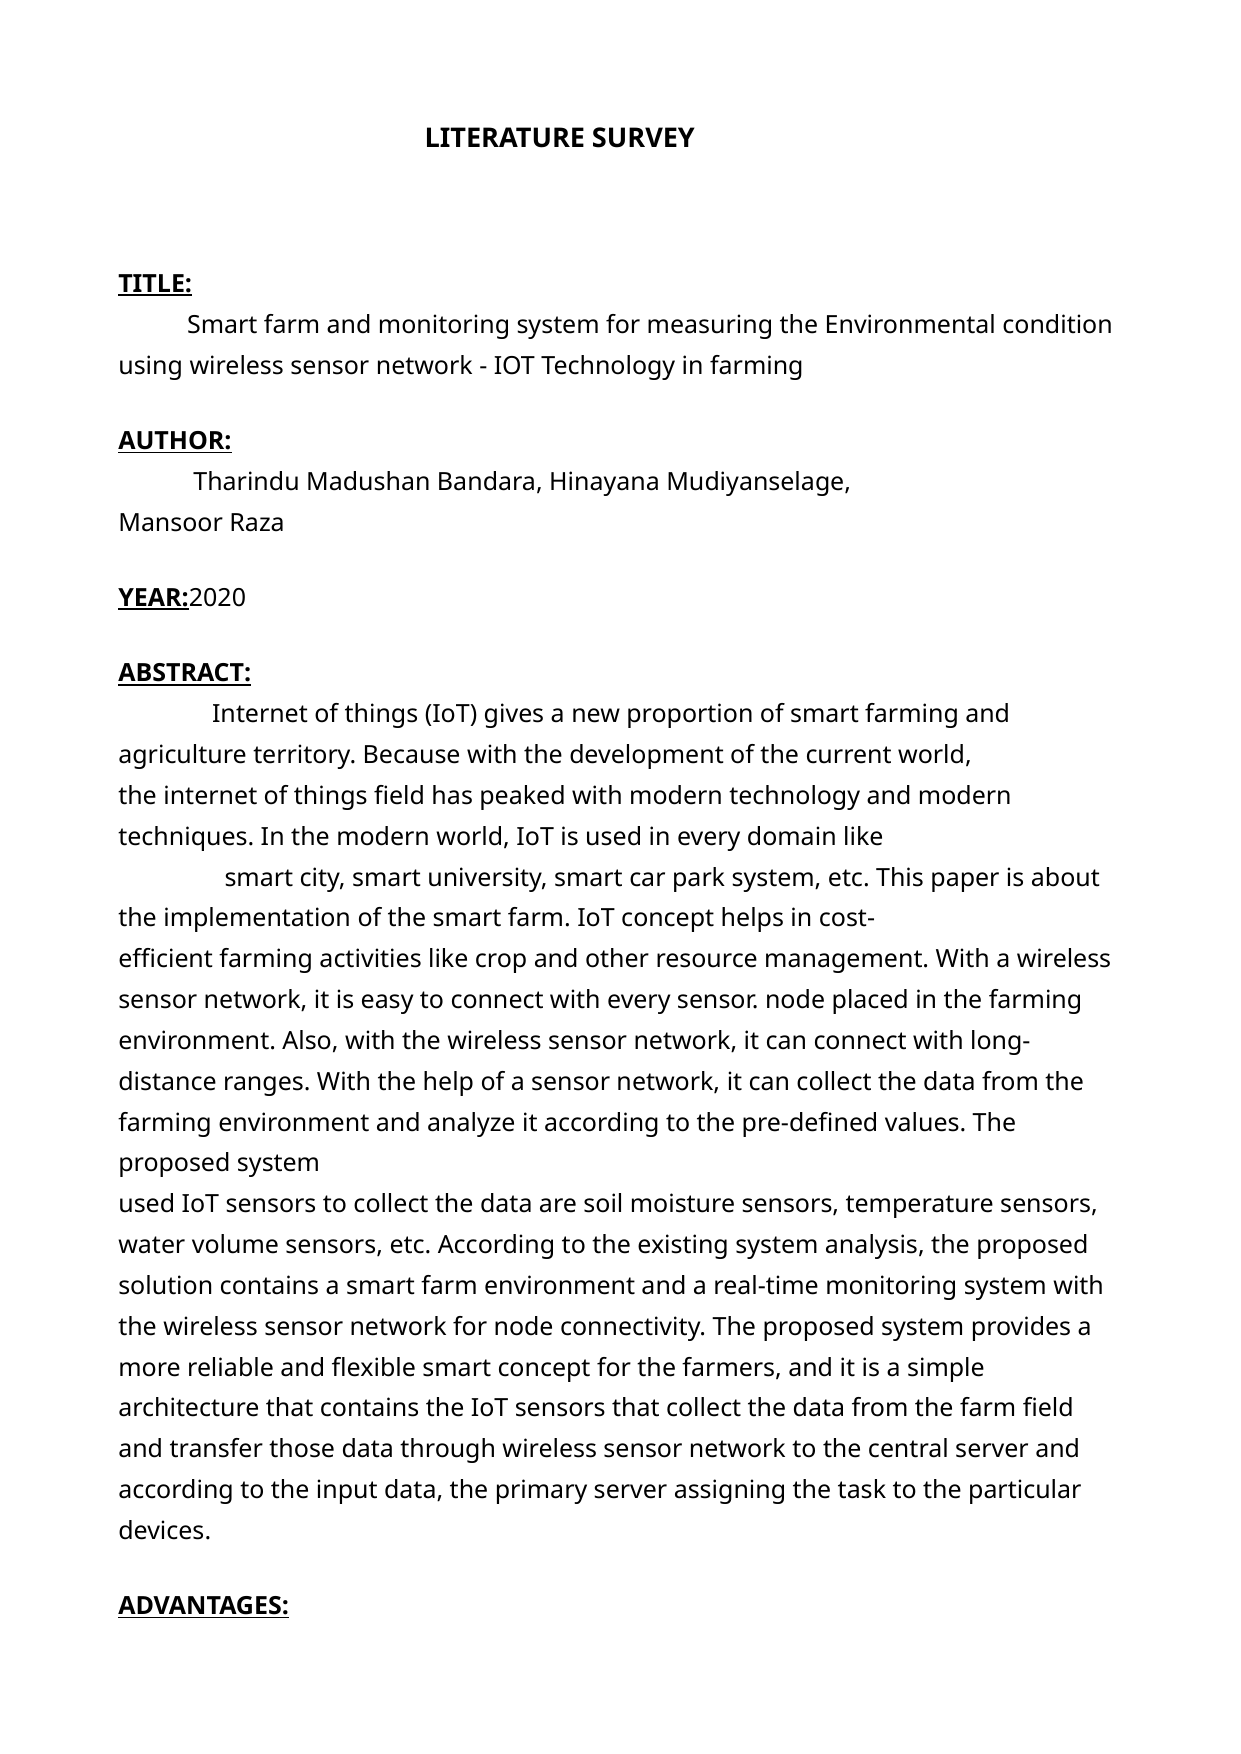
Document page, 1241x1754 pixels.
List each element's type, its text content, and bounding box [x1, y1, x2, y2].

text Internet of things (IoT) gives a new proportion of smart farming and agriculture territory. Because with the development of the current world, [118, 696, 1122, 771]
text ABSTRACT: [118, 655, 1122, 689]
text LITERATURE SURVEY [118, 118, 1122, 155]
text Tharindu Madushan Bandara, Hinayana Mudiyanselage, [118, 463, 1122, 498]
text AUTHOR: [118, 423, 1122, 457]
text Smart farm and monitoring system for measuring the Environmental condition using wireless sensor network - IOT Technology in farming [118, 307, 1122, 381]
text YEAR:2020 [118, 580, 1122, 614]
text Mansoor Raza [118, 504, 1122, 538]
text efficient farming activities like crop and other resource management. With a wireless sensor network, it is easy to connect with every sensor. node placed in the farming environment. Also, with the wireless sensor network, it can connect with long-distance ranges. With the help of a sensor network, it can collect the data from the farming environment and analyze it according to the pre-defined values. The proposed system [118, 941, 1122, 1179]
text smart city, smart university, smart car park system, etc. This paper is about the implementation of the smart farm. IoT concept helps in cost- [118, 859, 1122, 934]
text TITLE: [118, 266, 1122, 300]
text used IoT sensors to collect the data are soil moisture sensors, temperature sensors, water volume sensors, etc. According to the existing system analysis, the proposed solution contains a smart farm environment and a real-time monitoring system with the wireless sensor network for node connectivity. The proposed system provides a more reliable and flexible smart concept for the farmers, and it is a simple architecture that contains the IoT sensors that collect the data from the farm field and transfer those data through wireless sensor network to the central server and according to the input data, the primary server assigning the task to the particular devices. [118, 1186, 1122, 1547]
text the internet of things field has peaked with modern technology and modern techniques. In the modern world, IoT is used in every domain like [118, 777, 1122, 852]
text ADVANTAGES: [118, 1588, 1122, 1622]
